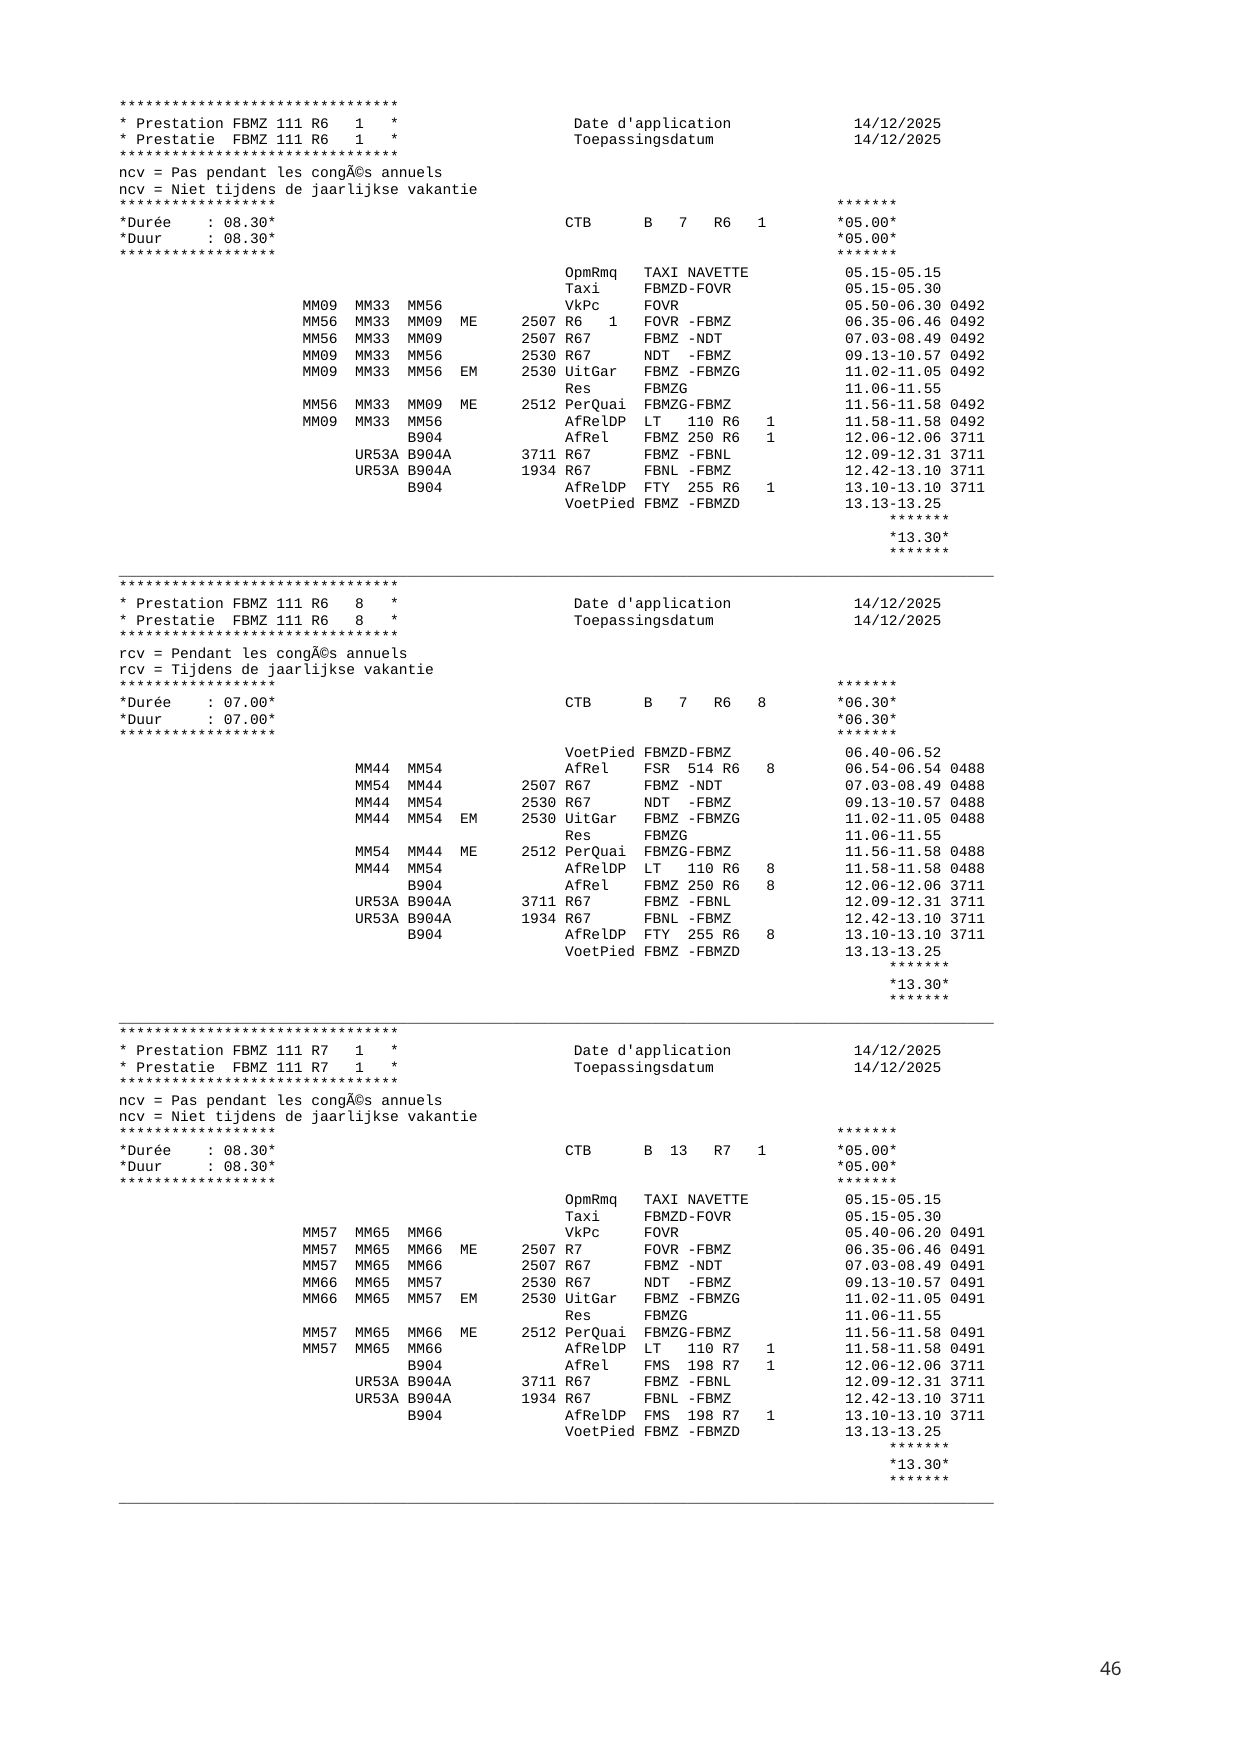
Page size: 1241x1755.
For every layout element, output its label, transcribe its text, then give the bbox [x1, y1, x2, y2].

text ******************************** * Prestation FBMZ 111 R6 1 * Date d'application 14/12/2025 * Prestatie FBMZ 111 R6 1 * Toepassingsdatum 14/12/2025 ******************************** ncv = Pas pendant les congÃ©s annuels ncv = Niet tijdens de jaarlijkse vakantie ****************** ******* *Durée : 08.30* CTB B 7 R6 1 *05.00* *Duur : 08.30* *05.00* ****************** ******* OpmRmq TAXI NAVETTE 05.15-05.15 Taxi FBMZD-FOVR 05.15-05.30 MM09 MM33 MM56 VkPc FOVR 05.50-06.30 0492 MM56 MM33 MM09 ME 2507 R6 1 FOVR -FBMZ 06.35-06.46 0492 MM56 MM33 MM09 2507 R67 FBMZ -NDT 07.03-08.49 0492 MM09 MM33 MM56 2530 R67 NDT -FBMZ 09.13-10.57 0492 MM09 MM33 MM56 EM 2530 UitGar FBMZ -FBMZG 11.02-11.05 0492 Res FBMZG 11.06-11.55 MM56 MM33 MM09 ME 2512 PerQuai FBMZG-FBMZ 11.56-11.58 0492 MM09 MM33 MM56 AfRelDP LT 110 R6 1 11.58-11.58 0492 B904 AfRel FBMZ 250 R6 1 12.06-12.06 3711 UR53A B904A 3711 R67 FBMZ -FBNL 12.09-12.31 3711 UR53A B904A 1934 R67 FBNL -FBMZ 12.42-13.10 3711 B904 AfRelDP FTY 255 R6 1 13.10-13.10 3711 VoetPied FBMZ -FBMZD 13.13-13.25 ******* *13.30* ******* ____________________________________________________________________________________________________ [119, 99, 1122, 579]
text ******************************** * Prestation FBMZ 111 R7 1 * Date d'application 14/12/2025 * Prestatie FBMZ 111 R7 1 * Toepassingsdatum 14/12/2025 ******************************** ncv = Pas pendant les congÃ©s annuels ncv = Niet tijdens de jaarlijkse vakantie ****************** ******* *Durée : 08.30* CTB B 13 R7 1 *05.00* *Duur : 08.30* *05.00* ****************** ******* OpmRmq TAXI NAVETTE 05.15-05.15 Taxi FBMZD-FOVR 05.15-05.30 MM57 MM65 MM66 VkPc FOVR 05.40-06.20 0491 MM57 MM65 MM66 ME 2507 R7 FOVR -FBMZ 06.35-06.46 0491 MM57 MM65 MM66 2507 R67 FBMZ -NDT 07.03-08.49 0491 MM66 MM65 MM57 2530 R67 NDT -FBMZ 09.13-10.57 0491 MM66 MM65 MM57 EM 2530 UitGar FBMZ -FBMZG 11.02-11.05 0491 Res FBMZG 11.06-11.55 MM57 MM65 MM66 ME 2512 PerQuai FBMZG-FBMZ 11.56-11.58 0491 MM57 MM65 MM66 AfRelDP LT 110 R7 1 11.58-11.58 0491 B904 AfRel FMS 198 R7 1 12.06-12.06 3711 UR53A B904A 3711 R67 FBMZ -FBNL 12.09-12.31 3711 UR53A B904A 1934 R67 FBNL -FBMZ 12.42-13.10 3711 B904 AfRelDP FMS 198 R7 1 13.10-13.10 3711 VoetPied FBMZ -FBMZD 13.13-13.25 ******* *13.30* ******* ____________________________________________________________________________________________________ [119, 1027, 1122, 1507]
text ******************************** * Prestation FBMZ 111 R6 8 * Date d'application 14/12/2025 * Prestatie FBMZ 111 R6 8 * Toepassingsdatum 14/12/2025 ******************************** rcv = Pendant les congÃ©s annuels rcv = Tijdens de jaarlijkse vakantie ****************** ******* *Durée : 07.00* CTB B 7 R6 8 *06.30* *Duur : 07.00* *06.30* ****************** ******* VoetPied FBMZD-FBMZ 06.40-06.52 MM44 MM54 AfRel FSR 514 R6 8 06.54-06.54 0488 MM54 MM44 2507 R67 FBMZ -NDT 07.03-08.49 0488 MM44 MM54 2530 R67 NDT -FBMZ 09.13-10.57 0488 MM44 MM54 EM 2530 UitGar FBMZ -FBMZG 11.02-11.05 0488 Res FBMZG 11.06-11.55 MM54 MM44 ME 2512 PerQuai FBMZG-FBMZ 11.56-11.58 0488 MM44 MM54 AfRelDP LT 110 R6 8 11.58-11.58 0488 B904 AfRel FBMZ 250 R6 8 12.06-12.06 3711 UR53A B904A 3711 R67 FBMZ -FBNL 12.09-12.31 3711 UR53A B904A 1934 R67 FBNL -FBMZ 12.42-13.10 3711 B904 AfRelDP FTY 255 R6 8 13.10-13.10 3711 VoetPied FBMZ -FBMZD 13.13-13.25 ******* *13.30* ******* ____________________________________________________________________________________________________ [119, 579, 1122, 1027]
